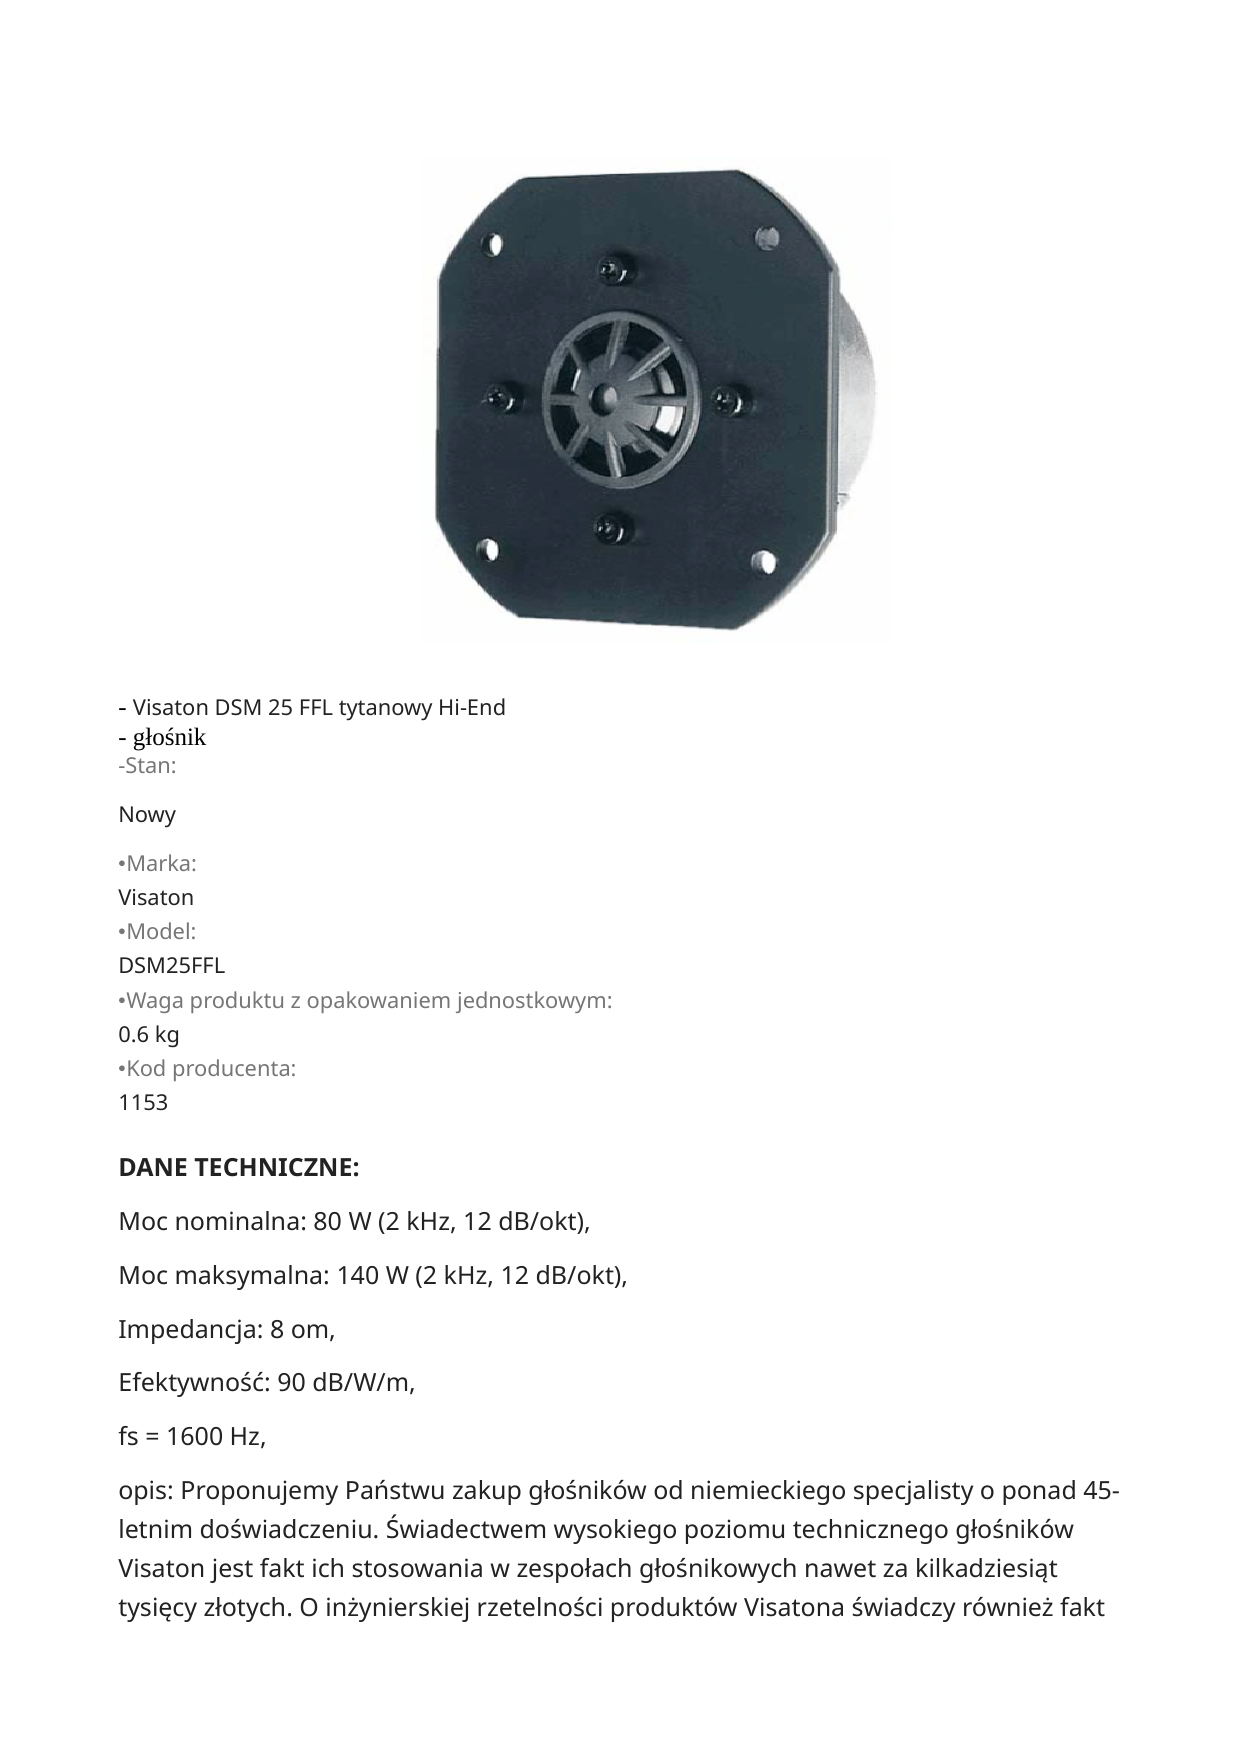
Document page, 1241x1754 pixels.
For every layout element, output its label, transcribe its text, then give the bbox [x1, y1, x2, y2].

list Waga produktu z opakowaniem jednostkowym: [118, 985, 1122, 1014]
text - głośnik [118, 722, 1122, 751]
text Moc maksymalna: 140 W (2 kHz, 12 dB/okt), [118, 1258, 1122, 1292]
list 1153 [118, 1087, 1122, 1117]
text Nowy [118, 799, 1122, 829]
text Moc nominalna: 80 W (2 kHz, 12 dB/okt), [118, 1204, 1122, 1238]
text opis: Proponujemy Państwu zakup głośników od niemieckiego specjalisty o ponad 45-letnim doświadczeniu. Świadectwem wysokiego poziomu technicznego głośników Visaton jest fakt ich stosowania w zespołach głośnikowych nawet za kilkadziesiąt tysięcy złotych. O inżynierskiej rzetelności produktów Visatona świadczy również fakt [118, 1473, 1122, 1624]
picture [134, 109, 1128, 664]
text Efektywność: 90 dB/W/m, [118, 1365, 1122, 1399]
list DSM25FFL [118, 951, 1122, 980]
list Model: [118, 916, 1122, 946]
text fs = 1600 Hz, [118, 1419, 1122, 1453]
text - Visaton DSM 25 FFL tytanowy Hi-End [118, 692, 1122, 722]
list 0.6 kg [118, 1019, 1122, 1049]
text Impedancja: 8 om, [118, 1311, 1122, 1345]
text -Stan: [118, 751, 1122, 780]
list Visaton [118, 882, 1122, 912]
text DANE TECHNICZNE: [118, 1150, 1122, 1184]
list Kod producenta: [118, 1053, 1122, 1083]
list Marka: [118, 848, 1122, 878]
